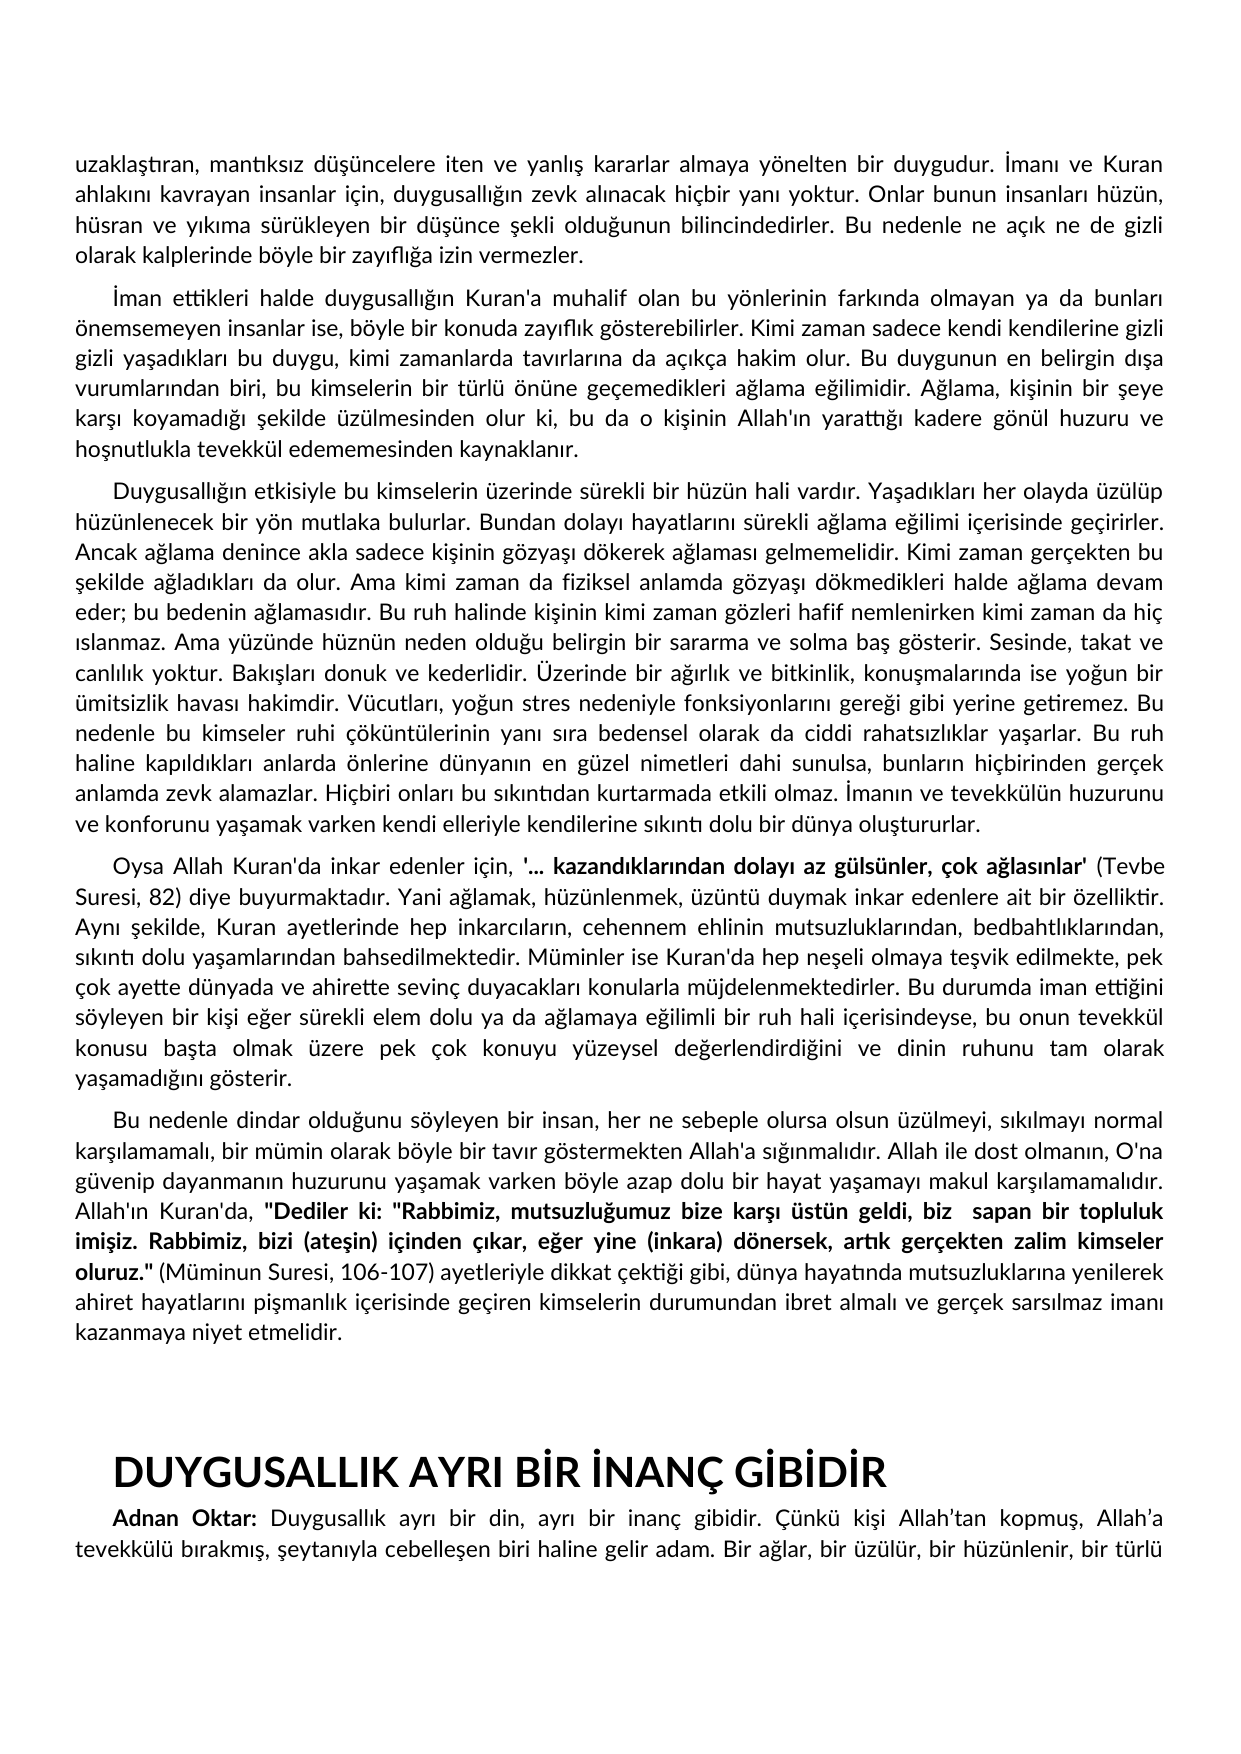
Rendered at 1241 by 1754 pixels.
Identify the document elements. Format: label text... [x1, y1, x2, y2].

text Adnan Oktar: Duygusallık ayrı bir din, ayrı bir inanç gibidir. Çünkü kişi Allah’tan kopmuş, Allah’a tevekkülü bırakmış, şeytanıyla cebelleşen biri haline gelir adam. Bir ağlar, bir üzülür, bir hüzünlenir, bir türlü [75, 1504, 1165, 1562]
text Oysa Allah Kuran'da inkar edenler için, '... kazandıklarından dolayı az gülsünler, çok ağlasınlar' (Tevbe Suresi, 82) diye buyurmaktadır. Yani ağlamak, hüzünlenmek, üzüntü duymak inkar edenlere ait bir özelliktir. Aynı şekilde, Kuran ayetlerinde hep inkarcıların, cehennem ehlinin mutsuzluklarından, bedbahtlıklarından, sıkıntı dolu yaşamlarından bahsedilmektedir. Müminler ise Kuran'da hep neşeli olmaya teşvik edilmekte, pek çok ayette dünyada ve ahirette sevinç duyacakları konularla müjdelenmektedirler. Bu durumda iman ettiğini söyleyen bir kişi eğer sürekli elem dolu ya da ağlamaya eğilimli bir ruh hali içerisindeyse, bu onun tevekkül konusu başta olmak üzere pek çok konuyu yüzeysel değerlendirdiğini ve dinin ruhunu tam olarak yaşamadığını gösterir. [75, 852, 1165, 1091]
text İman ettikleri halde duygusallığın Kuran'a muhalif olan bu yönlerinin farkında olmayan ya da bunları önemsemeyen insanlar ise, böyle bir konuda zayıflık gösterebilirler. Kimi zaman sadece kendi kendilerine gizli gizli yaşadıkları bu duygu, kimi zamanlarda tavırlarına da açıkça hakim olur. Bu duygunun en belirgin dışa vurumlarından biri, bu kimselerin bir türlü önüne geçemedikleri ağlama eğilimidir. Ağlama, kişinin bir şeye karşı koyamadığı şekilde üzülmesinden olur ki, bu da o kişinin Allah'ın yarattığı kadere gönül huzuru ve hoşnutlukla tevekkül edememesinden kaynaklanır. [75, 283, 1165, 462]
text Bu nedenle dindar olduğunu söyleyen bir insan, her ne sebeple olursa olsun üzülmeyi, sıkılmayı normal karşılamamalı, bir mümin olarak böyle bir tavır göstermekten Allah'a sığınmalıdır. Allah ile dost olmanın, O'na güvenip dayanmanın huzurunu yaşamak varken böyle azap dolu bir hayat yaşamayı makul karşılamamalıdır. Allah'ın Kuran'da, "Dediler ki: "Rabbimiz, mutsuzluğumuz bize karşı üstün geldi, biz sapan bir topluluk imişiz. Rabbimiz, bizi (ateşin) içinden çıkar, eğer yine (inkara) dönersek, artık gerçekten zalim kimseler oluruz." (Müminun Suresi, 106-107) ayetleriyle dikkat çektiği gibi, dünya hayatında mutsuzluklarına yenilerek ahiret hayatlarını pişmanlık içerisinde geçiren kimselerin durumundan ibret almalı ve gerçek sarsılmaz imanı kazanmaya niyet etmelidir. [75, 1106, 1165, 1345]
text Duygusallığın etkisiyle bu kimselerin üzerinde sürekli bir hüzün hali vardır. Yaşadıkları her olayda üzülüp hüzünlenecek bir yön mutlaka bulurlar. Bundan dolayı hayatlarını sürekli ağlama eğilimi içerisinde geçirirler. Ancak ağlama denince akla sadece kişinin gözyaşı dökerek ağlaması gelmemelidir. Kimi zaman gerçekten bu şekilde ağladıkları da olur. Ama kimi zaman da fiziksel anlamda gözyaşı dökmedikleri halde ağlama devam eder; bu bedenin ağlamasıdır. Bu ruh halinde kişinin kimi zaman gözleri hafif nemlenirken kimi zaman da hiç ıslanmaz. Ama yüzünde hüznün neden olduğu belirgin bir sararma ve solma baş gösterir. Sesinde, takat ve canlılık yoktur. Bakışları donuk ve kederlidir. Üzerinde bir ağırlık ve bitkinlik, konuşmalarında ise yoğun bir ümitsizlik havası hakimdir. Vücutları, yoğun stres nedeniyle fonksiyonlarını gereği gibi yerine getiremez. Bu nedenle bu kimseler ruhi çöküntülerinin yanı sıra bedensel olarak da ciddi rahatsızlıklar yaşarlar. Bu ruh haline kapıldıkları anlarda önlerine dünyanın en güzel nimetleri dahi sunulsa, bunların hiçbirinden gerçek anlamda zevk alamazlar. Hiçbiri onları bu sıkıntıdan kurtarmada etkili olmaz. İmanın ve tevekkülün huzurunu ve konforunu yaşamak varken kendi elleriyle kendilerine sıkıntı dolu bir dünya oluştururlar. [75, 477, 1165, 837]
text uzaklaştıran, mantıksız düşüncelere iten ve yanlış kararlar almaya yönelten bir duygudur. İmanı ve Kuran ahlakını kavrayan insanlar için, duygusallığın zevk alınacak hiçbir yanı yoktur. Onlar bunun insanları hüzün, hüsran ve yıkıma sürükleyen bir düşünce şekli olduğunun bilincindedirler. Bu nedenle ne açık ne de gizli olarak kalplerinde böyle bir zayıflığa izin vermezler. [75, 150, 1165, 268]
subtitle DUYGUSALLIK AYRI BİR İNANÇ GİBİDİR [112, 1446, 1165, 1496]
